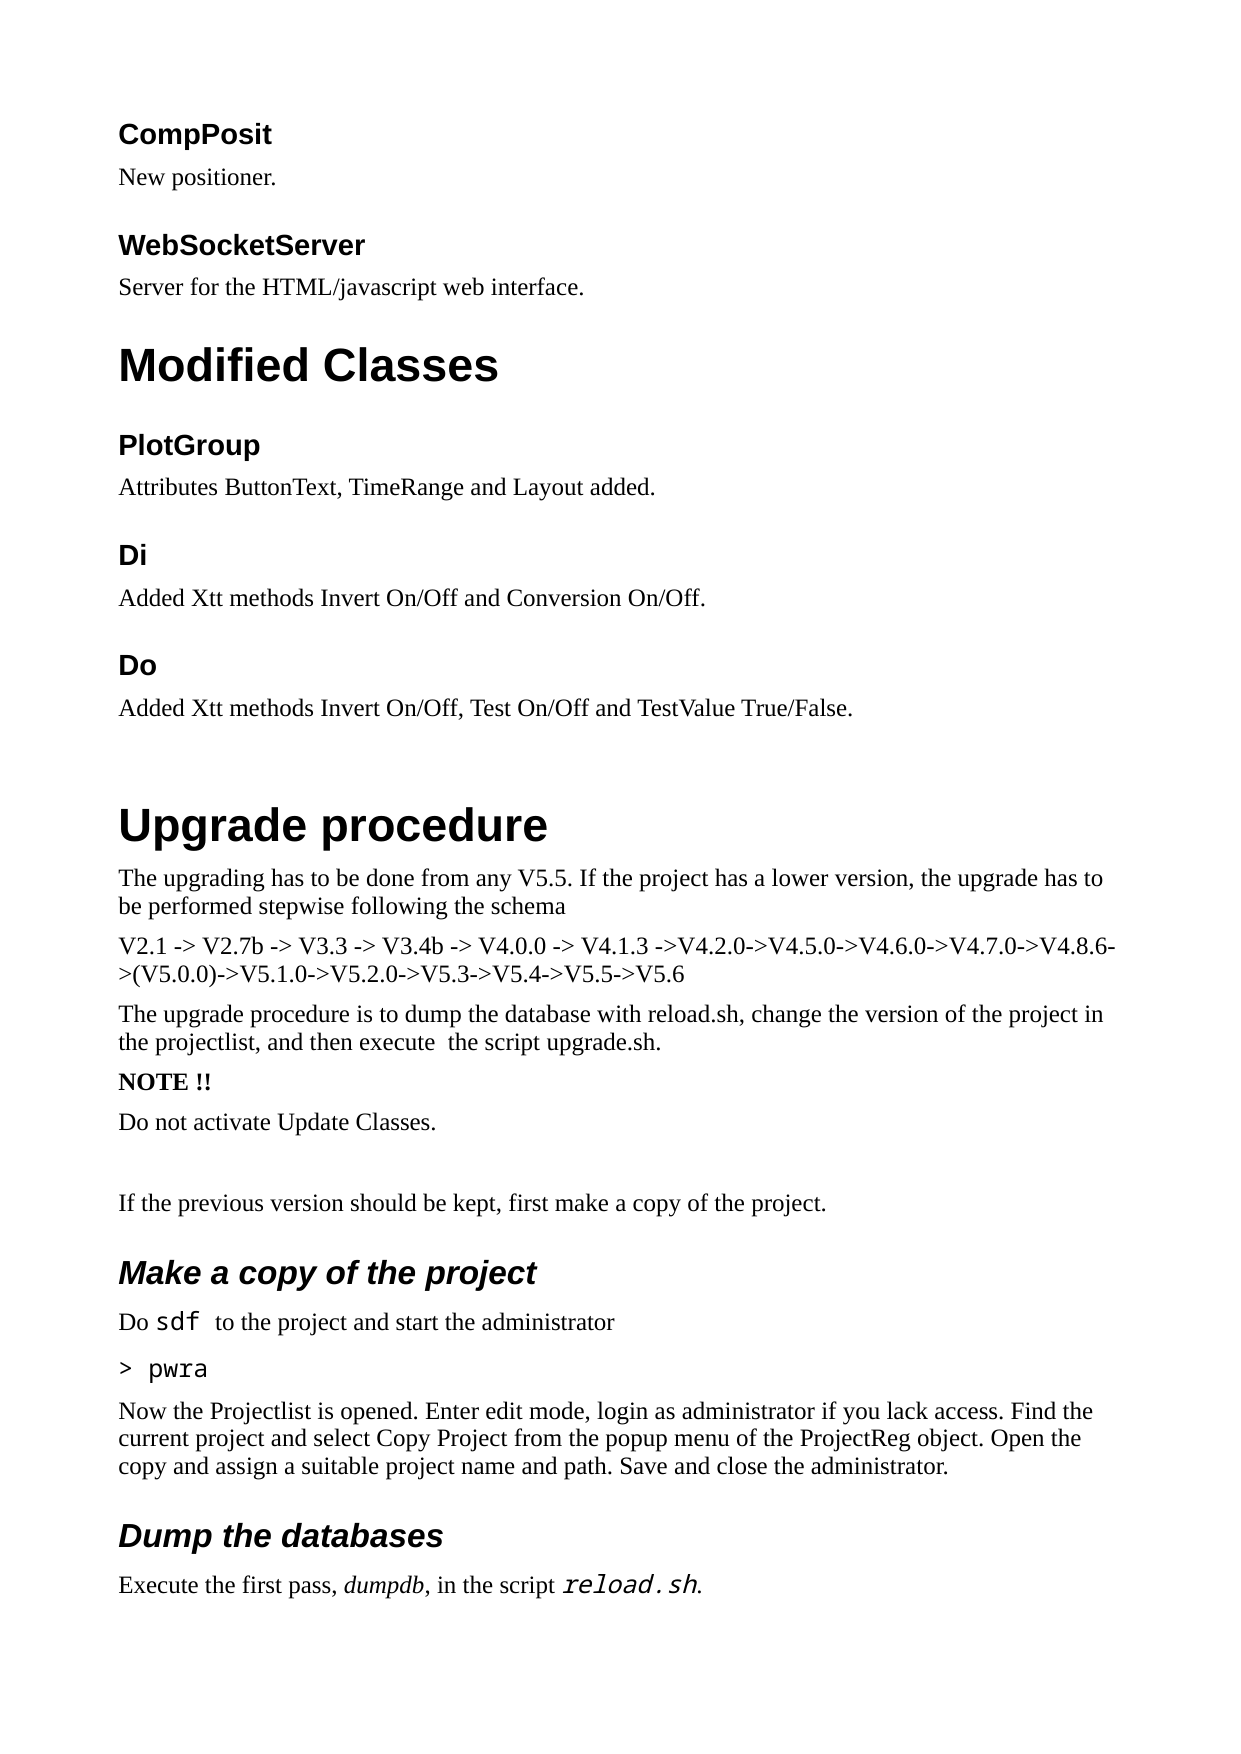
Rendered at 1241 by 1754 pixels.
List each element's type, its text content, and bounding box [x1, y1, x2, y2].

text Do not activate Update Classes. [118, 1108, 1122, 1136]
text If the previous version should be kept, first make a copy of the project. [118, 1189, 1122, 1216]
text V2.1 -> V2.7b -> V3.3 -> V3.4b -> V4.0.0 -> V4.1.3 ->V4.2.0->V4.5.0->V4.6.0->V4.7.0->V4.8.6->(V5.0.0)->V5.1.0->V5.2.0->V5.3->V5.4->V5.5->V5.6 [118, 932, 1122, 988]
text New positioner. [118, 163, 1122, 191]
subtitle PlotGroup [118, 428, 1122, 461]
text > pwra [118, 1350, 1122, 1384]
text Do sdf to the project and start the administrator [118, 1304, 1122, 1338]
subtitle WebSocketServer [118, 228, 1122, 261]
text Now the Projectlist is opened. Enter edit mode, login as administrator if you lack access. Find the current project and select Copy Project from the popup menu of the ProjectReg object. Open the copy and assign a suitable project name and path. Save and close the administrator. [118, 1397, 1122, 1480]
text NOTE !! [118, 1068, 1122, 1096]
subtitle Upgrade procedure [118, 799, 1122, 852]
text Added Xtt methods Invert On/Off and Conversion On/Off. [118, 584, 1122, 612]
text The upgrading has to be done from any V5.5. If the project has a lower version, the upgrade has to be performed stepwise following the schema [118, 864, 1122, 920]
text The upgrade procedure is to dump the database with reload.sh, change the version of the project in the projectlist, and then execute the script upgrade.sh. [118, 1000, 1122, 1056]
subtitle Make a copy of the project [118, 1254, 1122, 1291]
text Server for the HTML/javascript web interface. [118, 273, 1122, 301]
subtitle Dump the databases [118, 1517, 1122, 1555]
subtitle Do [118, 649, 1122, 682]
subtitle Di [118, 539, 1122, 571]
text Attributes ButtonText, TimeRange and Layout added. [118, 473, 1122, 501]
subtitle Modified Classes [118, 339, 1122, 391]
subtitle CompPosit [118, 118, 1122, 151]
text Execute the first pass, dumpdb, in the script reload.sh. [118, 1567, 1122, 1601]
text Added Xtt methods Invert On/Off, Test On/Off and TestValue True/False. [118, 694, 1122, 722]
